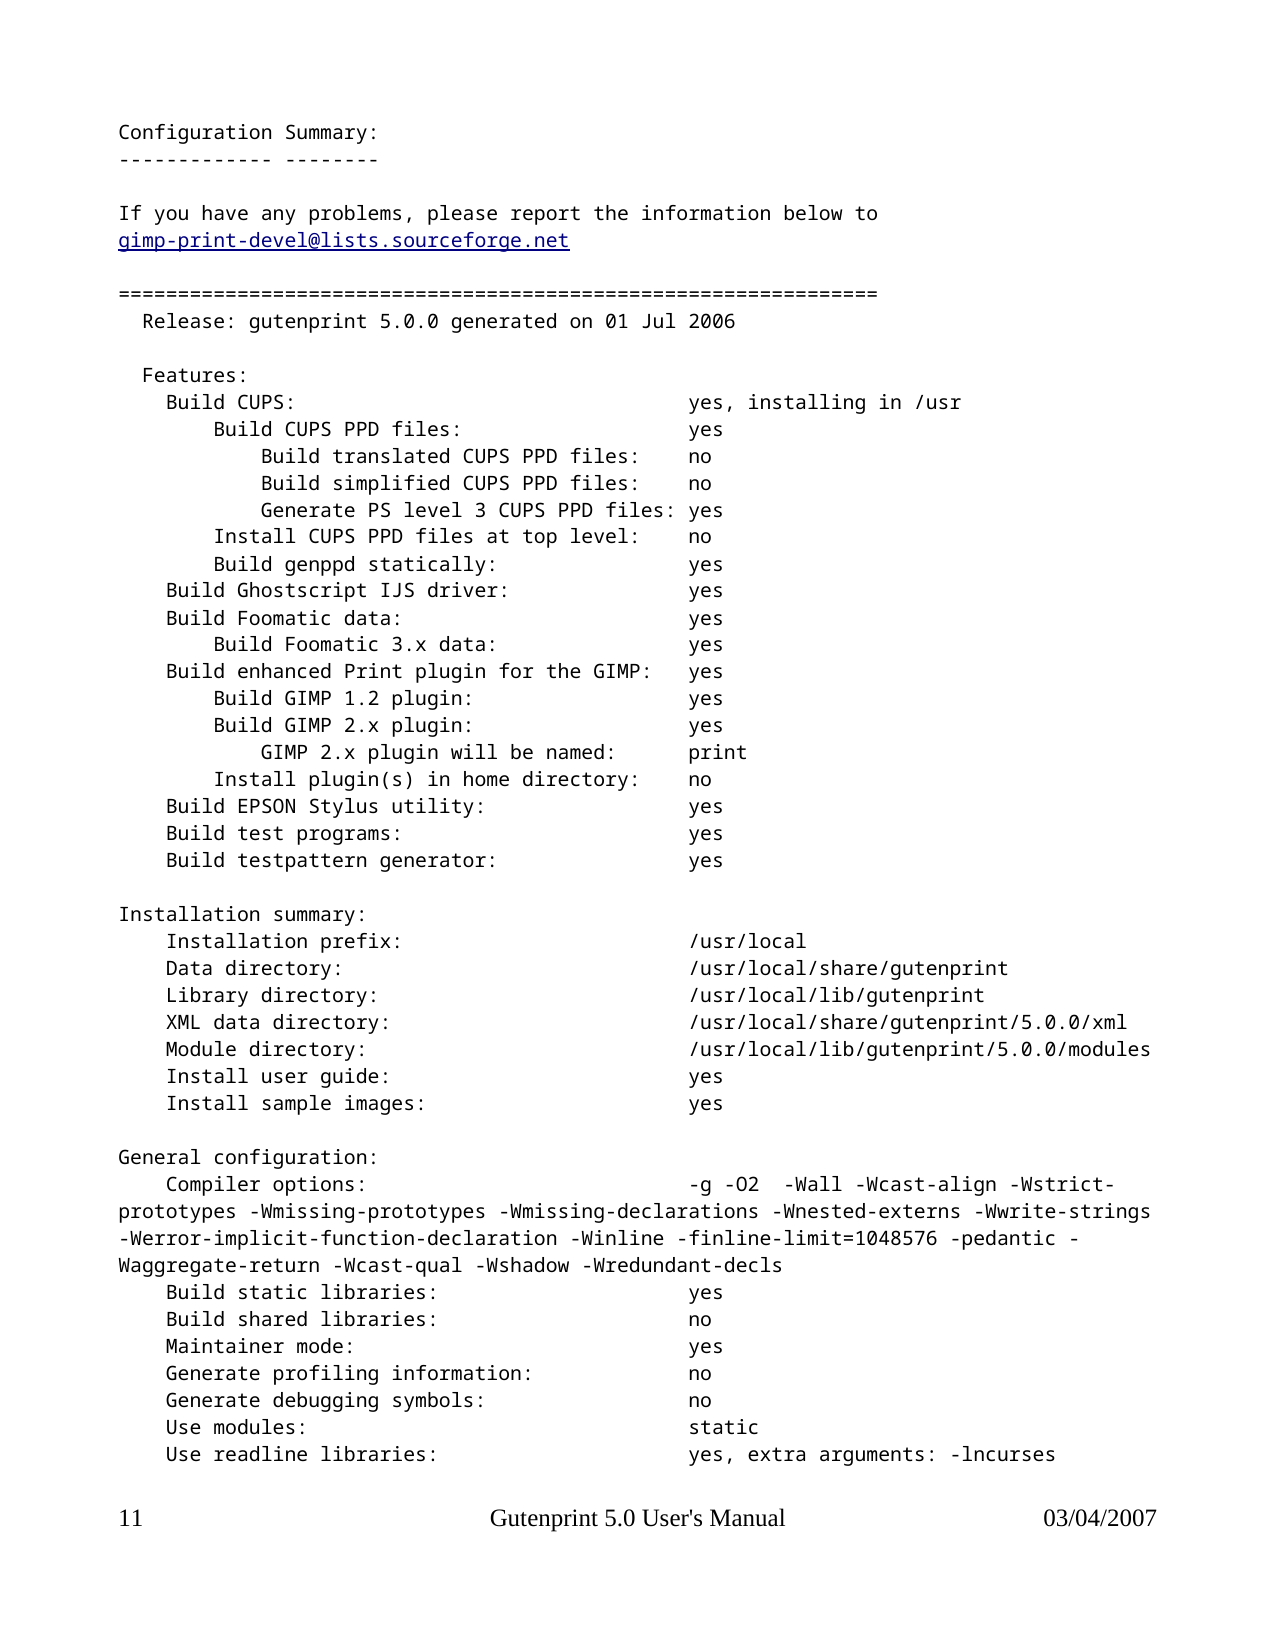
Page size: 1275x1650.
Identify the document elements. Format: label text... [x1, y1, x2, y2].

text Configuration Summary: ------------- -------- If you have any problems, please report the information below to gimp-print-devel@lists.sourceforge.net ================================================================ Release: gutenprint 5.0.0 generated on 01 Jul 2006 Features: Build CUPS: yes, installing in /usr Build CUPS PPD files: yes Build translated CUPS PPD files: no Build simplified CUPS PPD files: no Generate PS level 3 CUPS PPD files: yes Install CUPS PPD files at top level: no Build genppd statically: yes Build Ghostscript IJS driver: yes Build Foomatic data: yes Build Foomatic 3.x data: yes Build enhanced Print plugin for the GIMP: yes Build GIMP 1.2 plugin: yes Build GIMP 2.x plugin: yes GIMP 2.x plugin will be named: print Install plugin(s) in home directory: no Build EPSON Stylus utility: yes Build test programs: yes Build testpattern generator: yes Installation summary: Installation prefix: /usr/local Data directory: /usr/local/share/gutenprint Library directory: /usr/local/lib/gutenprint XML data directory: /usr/local/share/gutenprint/5.0.0/xml Module directory: /usr/local/lib/gutenprint/5.0.0/modules Install user guide: yes Install sample images: yes General configuration: Compiler options: -g -O2 -Wall -Wcast-align -Wstrict-prototypes -Wmissing-prototypes -Wmissing-declarations -Wnested-externs -Wwrite-strings -Werror-implicit-function-declaration -Winline -finline-limit=1048576 -pedantic -Waggregate-return -Wcast-qual -Wshadow -Wredundant-decls Build static libraries: yes Build shared libraries: no Maintainer mode: yes Generate profiling information: no Generate debugging symbols: no Use modules: static Use readline libraries: yes, extra arguments: -lncurses [118, 118, 1157, 1467]
